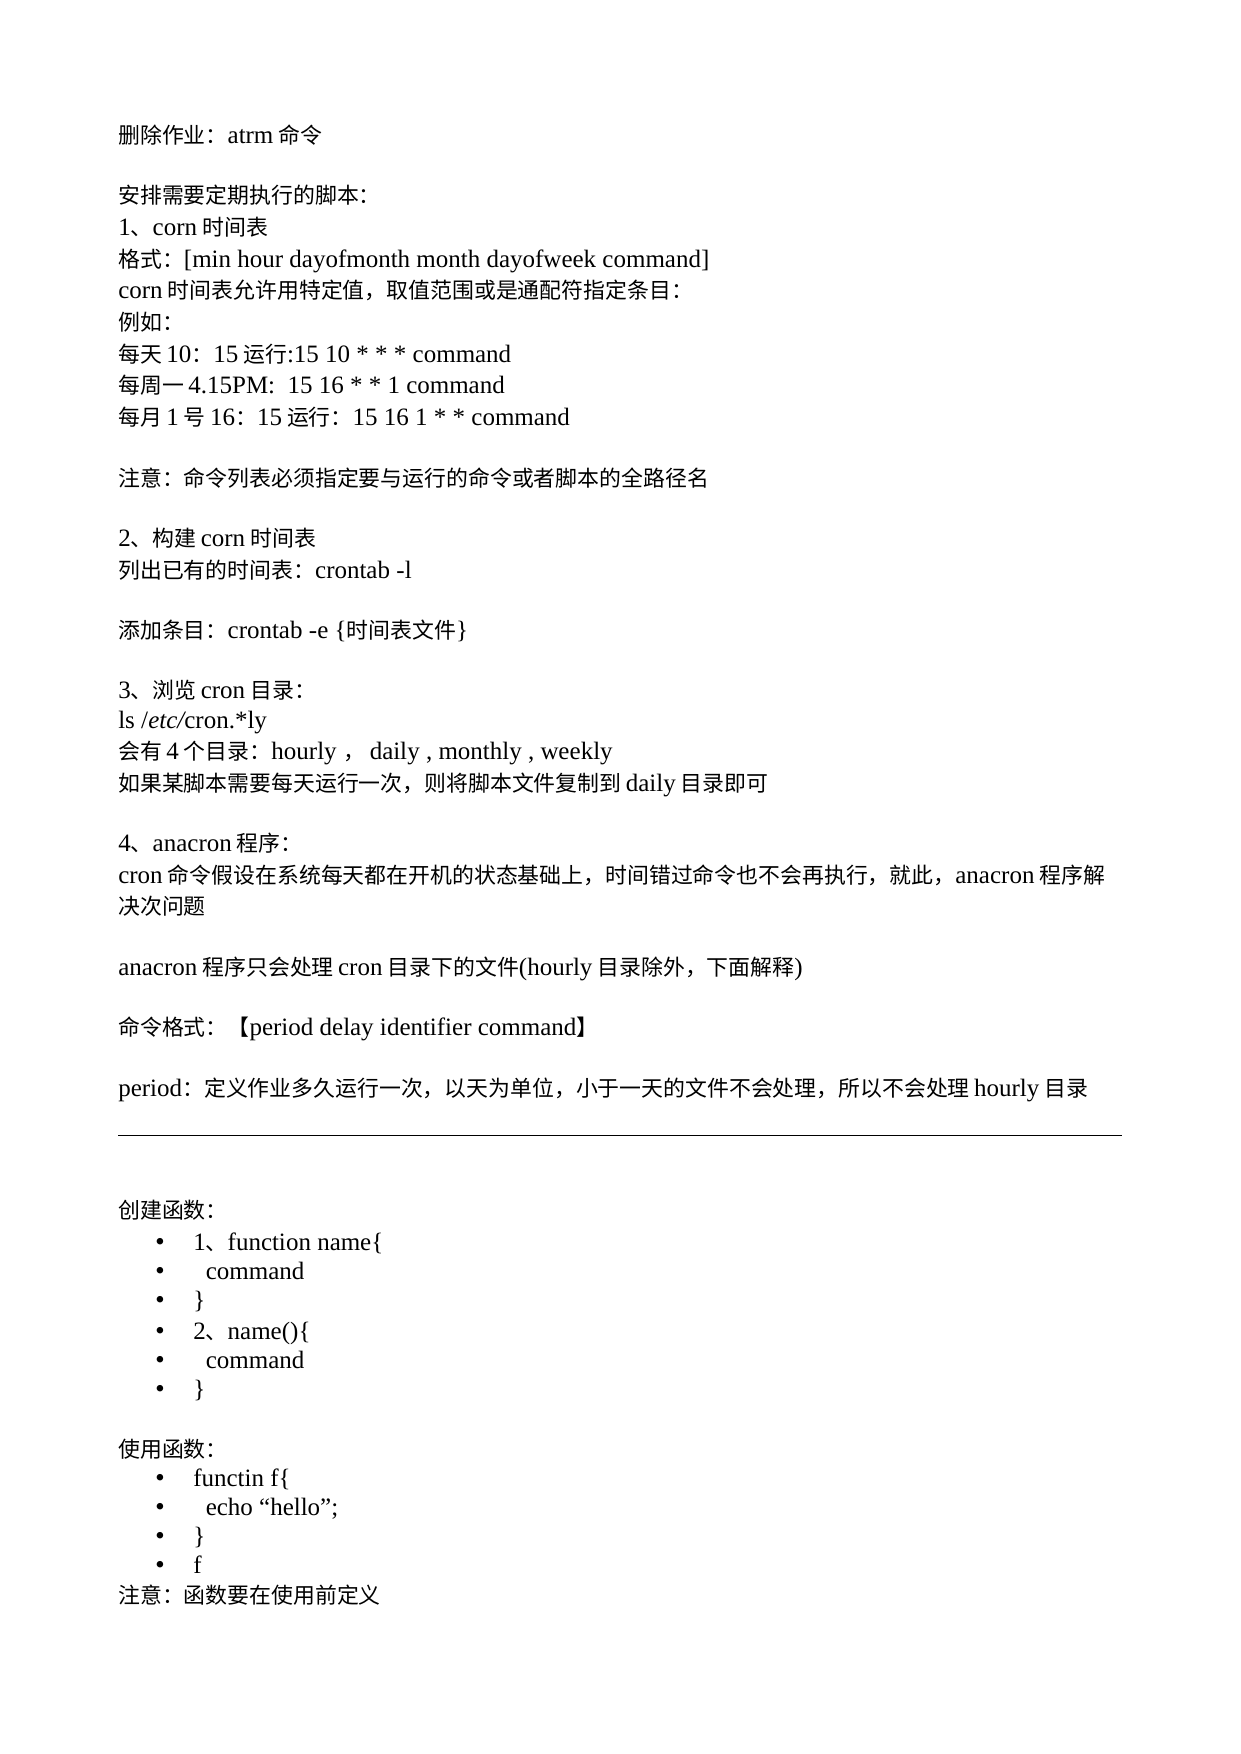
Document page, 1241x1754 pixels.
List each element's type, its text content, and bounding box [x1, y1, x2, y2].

list } [156, 1285, 1122, 1314]
list 2、name(){ [156, 1314, 1122, 1346]
text corn时间表允许用特定值，取值范围或是通配符指定条目： [118, 273, 1122, 305]
list } [156, 1521, 1122, 1550]
text 4、anacron程序： [118, 826, 1122, 858]
text cron命令假设在系统每天都在开机的状态基础上，时间错过命令也不会再执行，就此，anacron程序解决次问题 [118, 858, 1122, 921]
text 创建函数： [118, 1193, 1122, 1225]
text 每周一4.15PM: 15 16 * * 1 command [118, 368, 1122, 400]
text 注意：命令列表必须指定要与运行的命令或者脚本的全路径名 [118, 461, 1122, 492]
list echo “hello”; [156, 1492, 1122, 1521]
text period：定义作业多久运行一次，以天为单位，小于一天的文件不会处理，所以不会处理hourly目录 [118, 1071, 1122, 1102]
list f [156, 1550, 1122, 1578]
list command [156, 1346, 1122, 1374]
text 每月1号16：15运行：15 16 1 * * command [118, 400, 1122, 432]
text 安排需要定期执行的脚本： [118, 178, 1122, 210]
text 注意：函数要在使用前定义 [118, 1578, 1122, 1610]
text 会有4个目录：hourly ， daily , monthly , weekly [118, 734, 1122, 766]
list 1、function name{ [156, 1225, 1122, 1256]
text 格式：[min hour dayofmonth month dayofweek command] [118, 242, 1122, 273]
text 添加条目：crontab -e {时间表文件} [118, 613, 1122, 645]
text 删除作业：atrm命令 [118, 118, 1122, 150]
text 列出已有的时间表：crontab -l [118, 553, 1122, 584]
list } [156, 1374, 1122, 1403]
text anacron程序只会处理cron目录下的文件(hourly目录除外，下面解释) [118, 950, 1122, 981]
text 命令格式：【period delay identifier command】 [118, 1010, 1122, 1042]
list functin f{ [156, 1463, 1122, 1492]
text ls /etc/cron.*ly [118, 705, 1122, 734]
text 1、corn时间表 [118, 210, 1122, 242]
text 每天10：15运行:15 10 * * * command [118, 337, 1122, 368]
text 2、构建corn时间表 [118, 521, 1122, 553]
text 例如： [118, 305, 1122, 337]
text 3、浏览cron目录： [118, 673, 1122, 705]
list command [156, 1256, 1122, 1285]
text 如果某脚本需要每天运行一次，则将脚本文件复制到daily目录即可 [118, 766, 1122, 797]
text 使用函数： [118, 1432, 1122, 1463]
